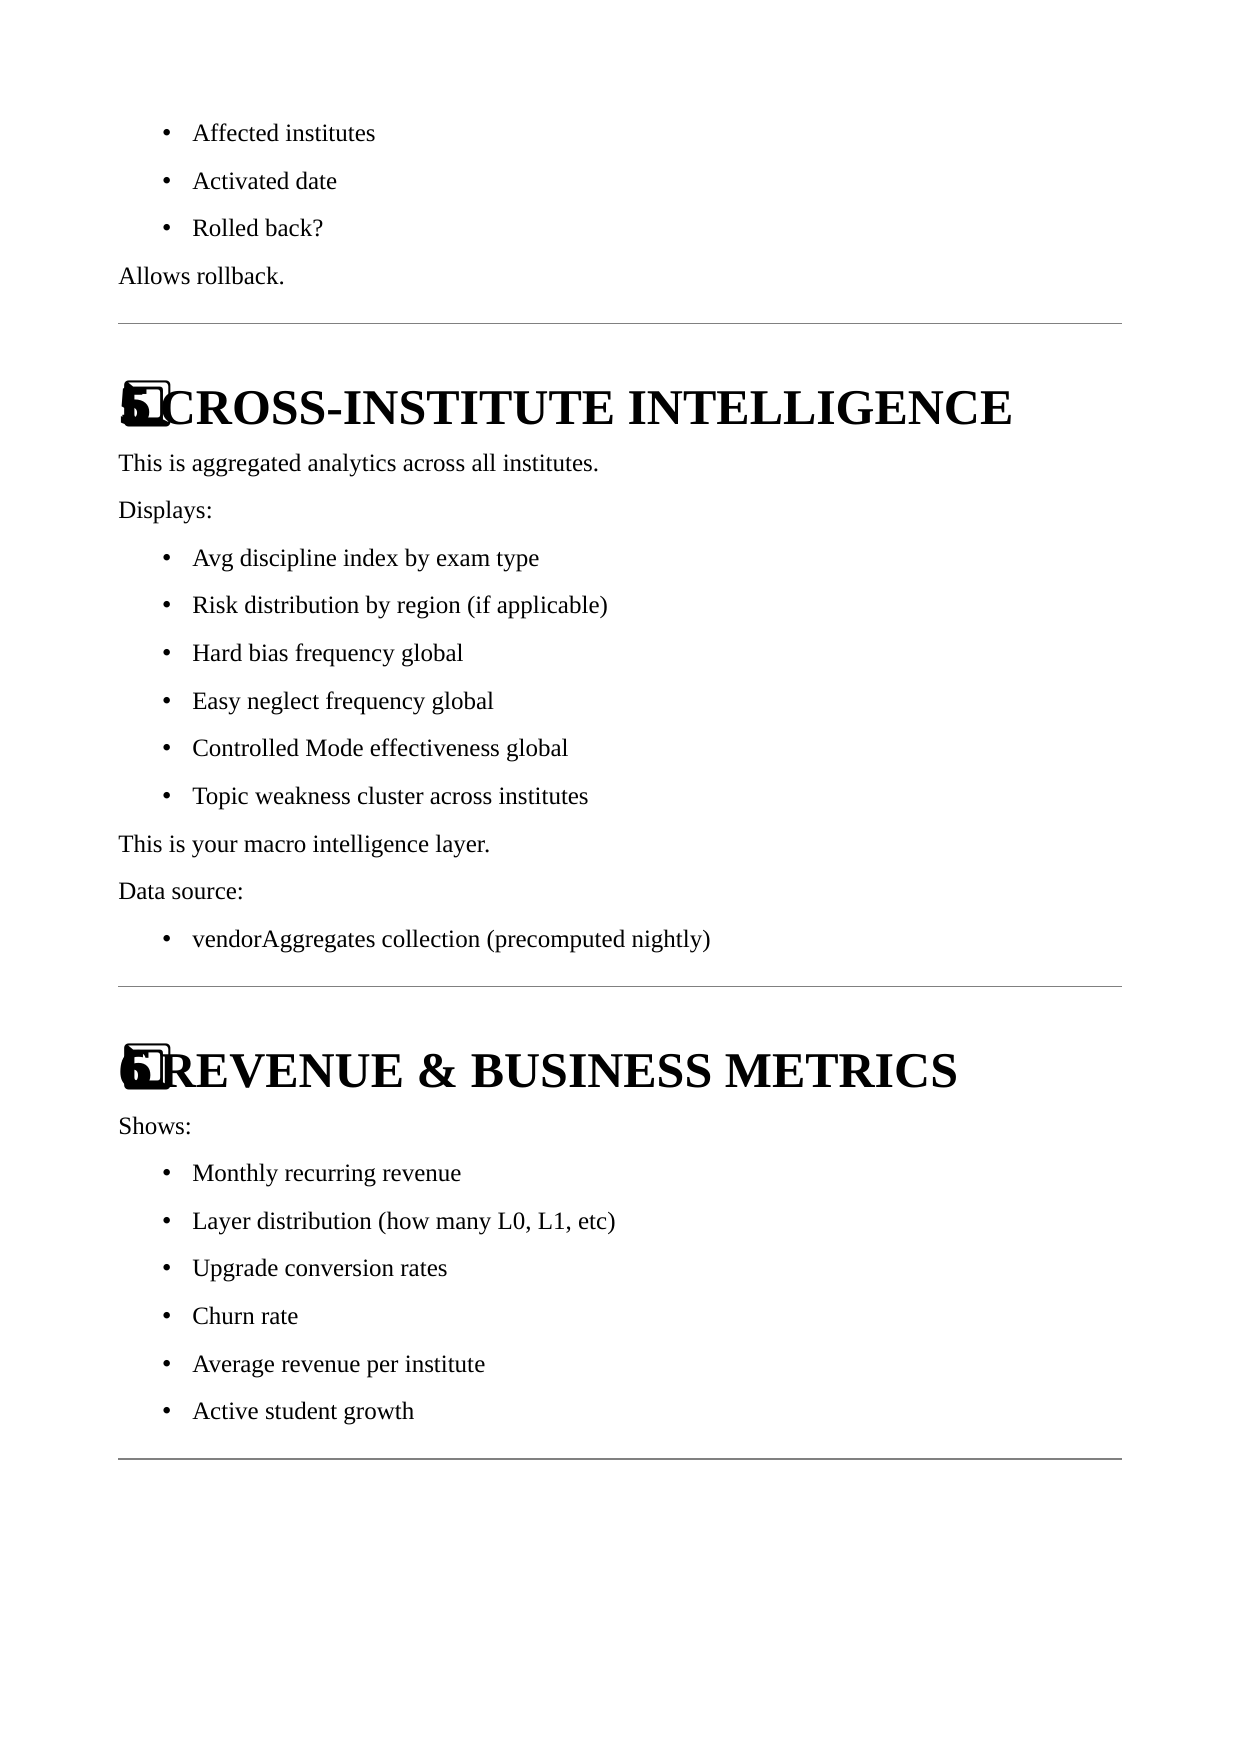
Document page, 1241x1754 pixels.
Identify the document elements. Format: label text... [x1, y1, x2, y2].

list vendorAggregates collection (precomputed nightly) [162, 924, 1122, 953]
list Controlled Mode effectiveness global [162, 733, 1122, 762]
text Data source: [118, 876, 1122, 905]
list Rolled back? [162, 213, 1122, 242]
list Hard bias frequency global [162, 638, 1122, 667]
list Risk distribution by region (if applicable) [162, 591, 1122, 619]
list Upgrade conversion rates [162, 1253, 1122, 1282]
subtitle 5️⃣ CROSS-INSTITUTE INTELLIGENCE [118, 378, 1122, 435]
text Shows: [118, 1111, 1122, 1139]
list Active student growth [162, 1396, 1122, 1425]
list Monthly recurring revenue [162, 1158, 1122, 1187]
list Affected institutes [162, 118, 1122, 147]
list Churn rate [162, 1301, 1122, 1330]
list Topic weakness cluster across institutes [162, 781, 1122, 810]
text This is your macro intelligence layer. [118, 829, 1122, 857]
text Allows rollback. [118, 261, 1122, 290]
text This is aggregated analytics across all institutes. [118, 448, 1122, 477]
list Easy neglect frequency global [162, 686, 1122, 714]
list Layer distribution (how many L0, L1, etc) [162, 1206, 1122, 1235]
text Displays: [118, 495, 1122, 524]
subtitle 6️⃣ REVENUE & BUSINESS METRICS [118, 1041, 1122, 1098]
list Activated date [162, 166, 1122, 194]
list Avg discipline index by exam type [162, 543, 1122, 572]
list Average revenue per institute [162, 1349, 1122, 1377]
